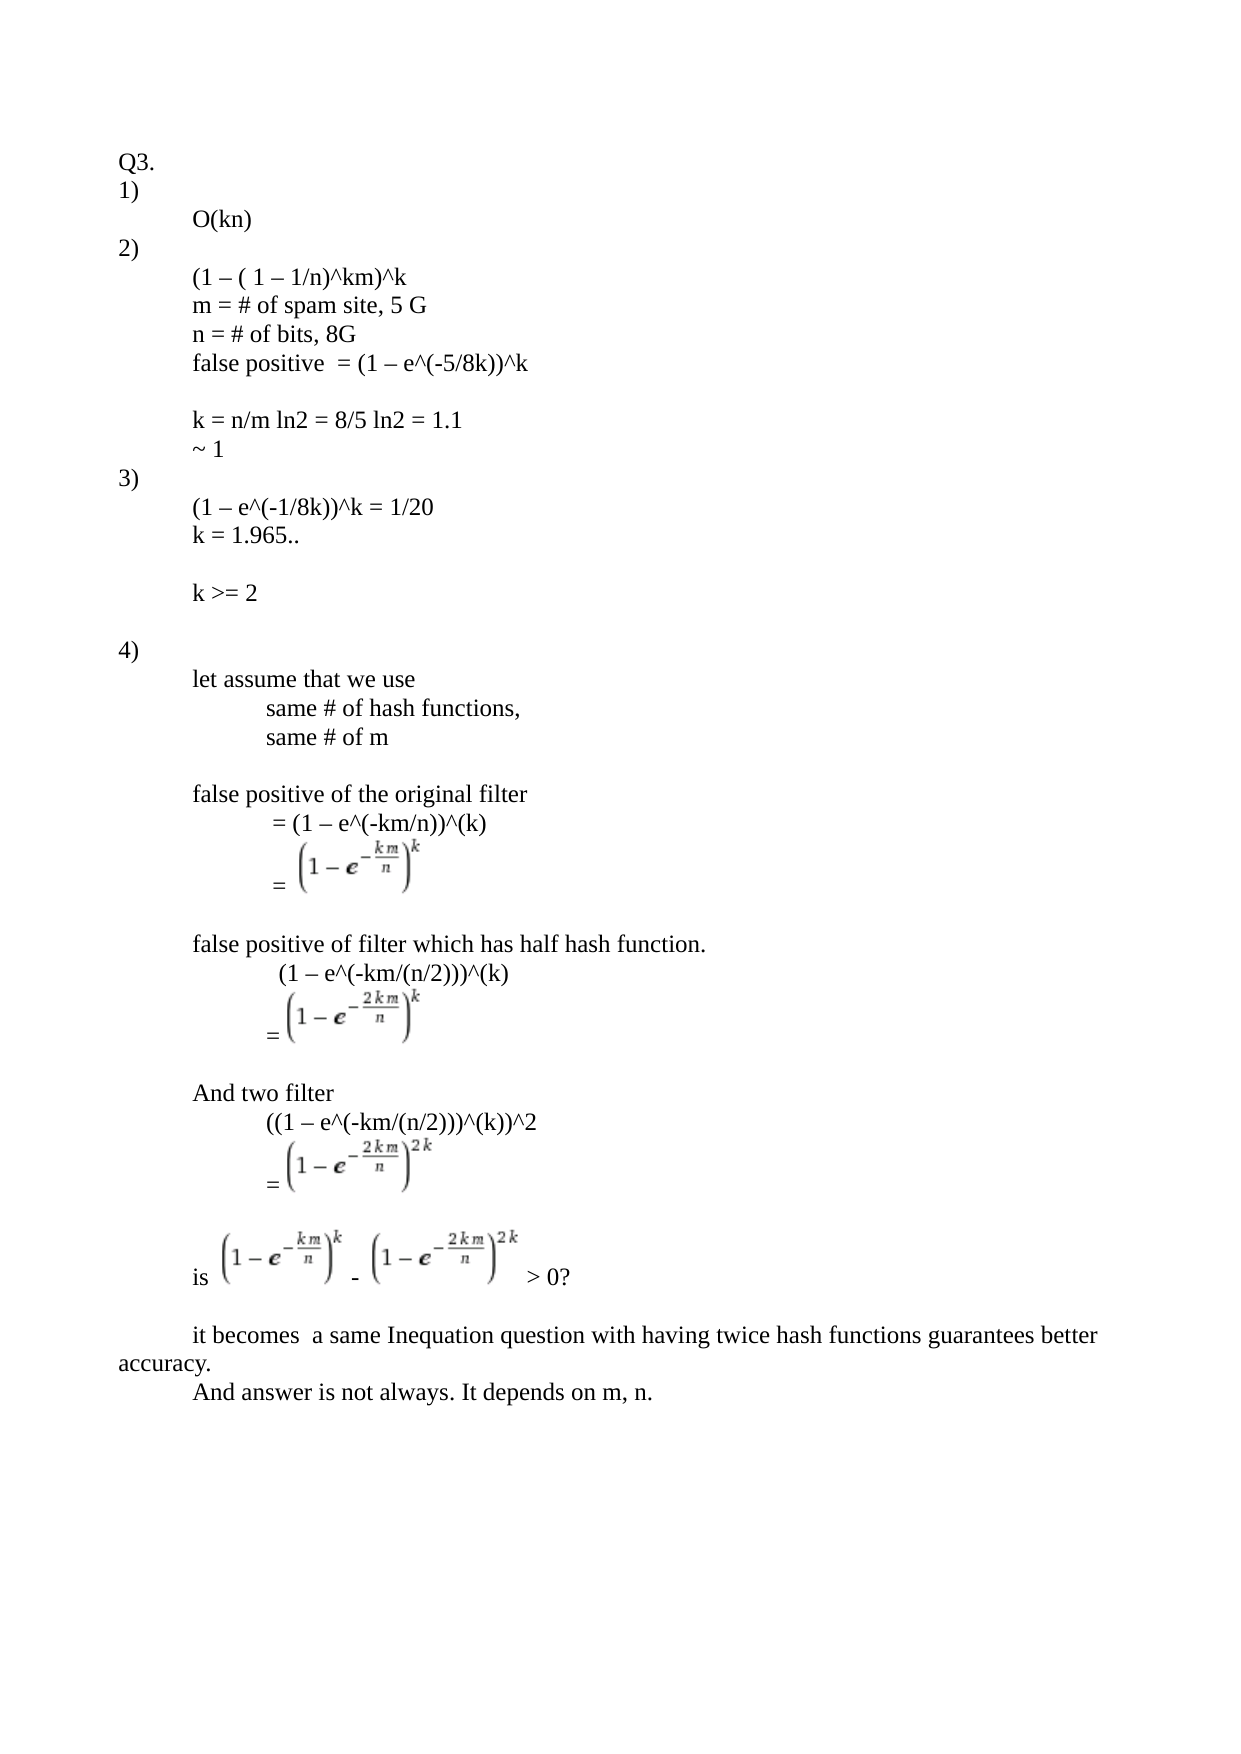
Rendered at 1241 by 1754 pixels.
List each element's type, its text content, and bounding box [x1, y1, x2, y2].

text (1 – e^(-km/(n/2)))^(k) [118, 958, 1122, 986]
picture [221, 1227, 345, 1286]
picture [371, 1227, 521, 1286]
text = (1 – e^(-km/n))^(k) [118, 808, 1122, 837]
text And two filter [118, 1078, 1122, 1107]
text = [118, 986, 1122, 1049]
text k = 1.965.. [118, 521, 1122, 549]
text = [118, 1136, 1122, 1199]
text same # of hash functions, [118, 693, 1122, 722]
text (1 – e^(-1/8k))^k = 1/20 [118, 492, 1122, 521]
text Q3. [118, 147, 1122, 176]
text ((1 – e^(-km/(n/2)))^(k))^2 [118, 1107, 1122, 1136]
text false positive = (1 – e^(-5/8k))^k [118, 348, 1122, 377]
picture [286, 1135, 435, 1194]
text And answer is not always. It depends on m, n. [118, 1377, 1122, 1406]
picture [298, 836, 423, 895]
text n = # of bits, 8G [118, 319, 1122, 348]
text false positive of filter which has half hash function. [118, 929, 1122, 958]
text ~ 1 [118, 434, 1122, 463]
text m = # of spam site, 5 G [118, 291, 1122, 319]
text O(kn) [118, 204, 1122, 233]
text 1) [118, 176, 1122, 204]
text same # of m [118, 722, 1122, 751]
text 2) [118, 233, 1122, 262]
text false positive of the original filter [118, 779, 1122, 808]
text let assume that we use [118, 664, 1122, 693]
text it becomes a same Inequation question with having twice hash functions guarantees better accuracy. [118, 1320, 1122, 1377]
picture [286, 986, 423, 1045]
text is - > 0? [118, 1228, 1122, 1291]
text 3) [118, 463, 1122, 492]
text = [118, 837, 1122, 900]
text 4) [118, 636, 1122, 664]
text k = n/m ln2 = 8/5 ln2 = 1.1 [118, 406, 1122, 434]
text k >= 2 [118, 578, 1122, 607]
text (1 – ( 1 – 1/n)^km)^k [118, 262, 1122, 291]
